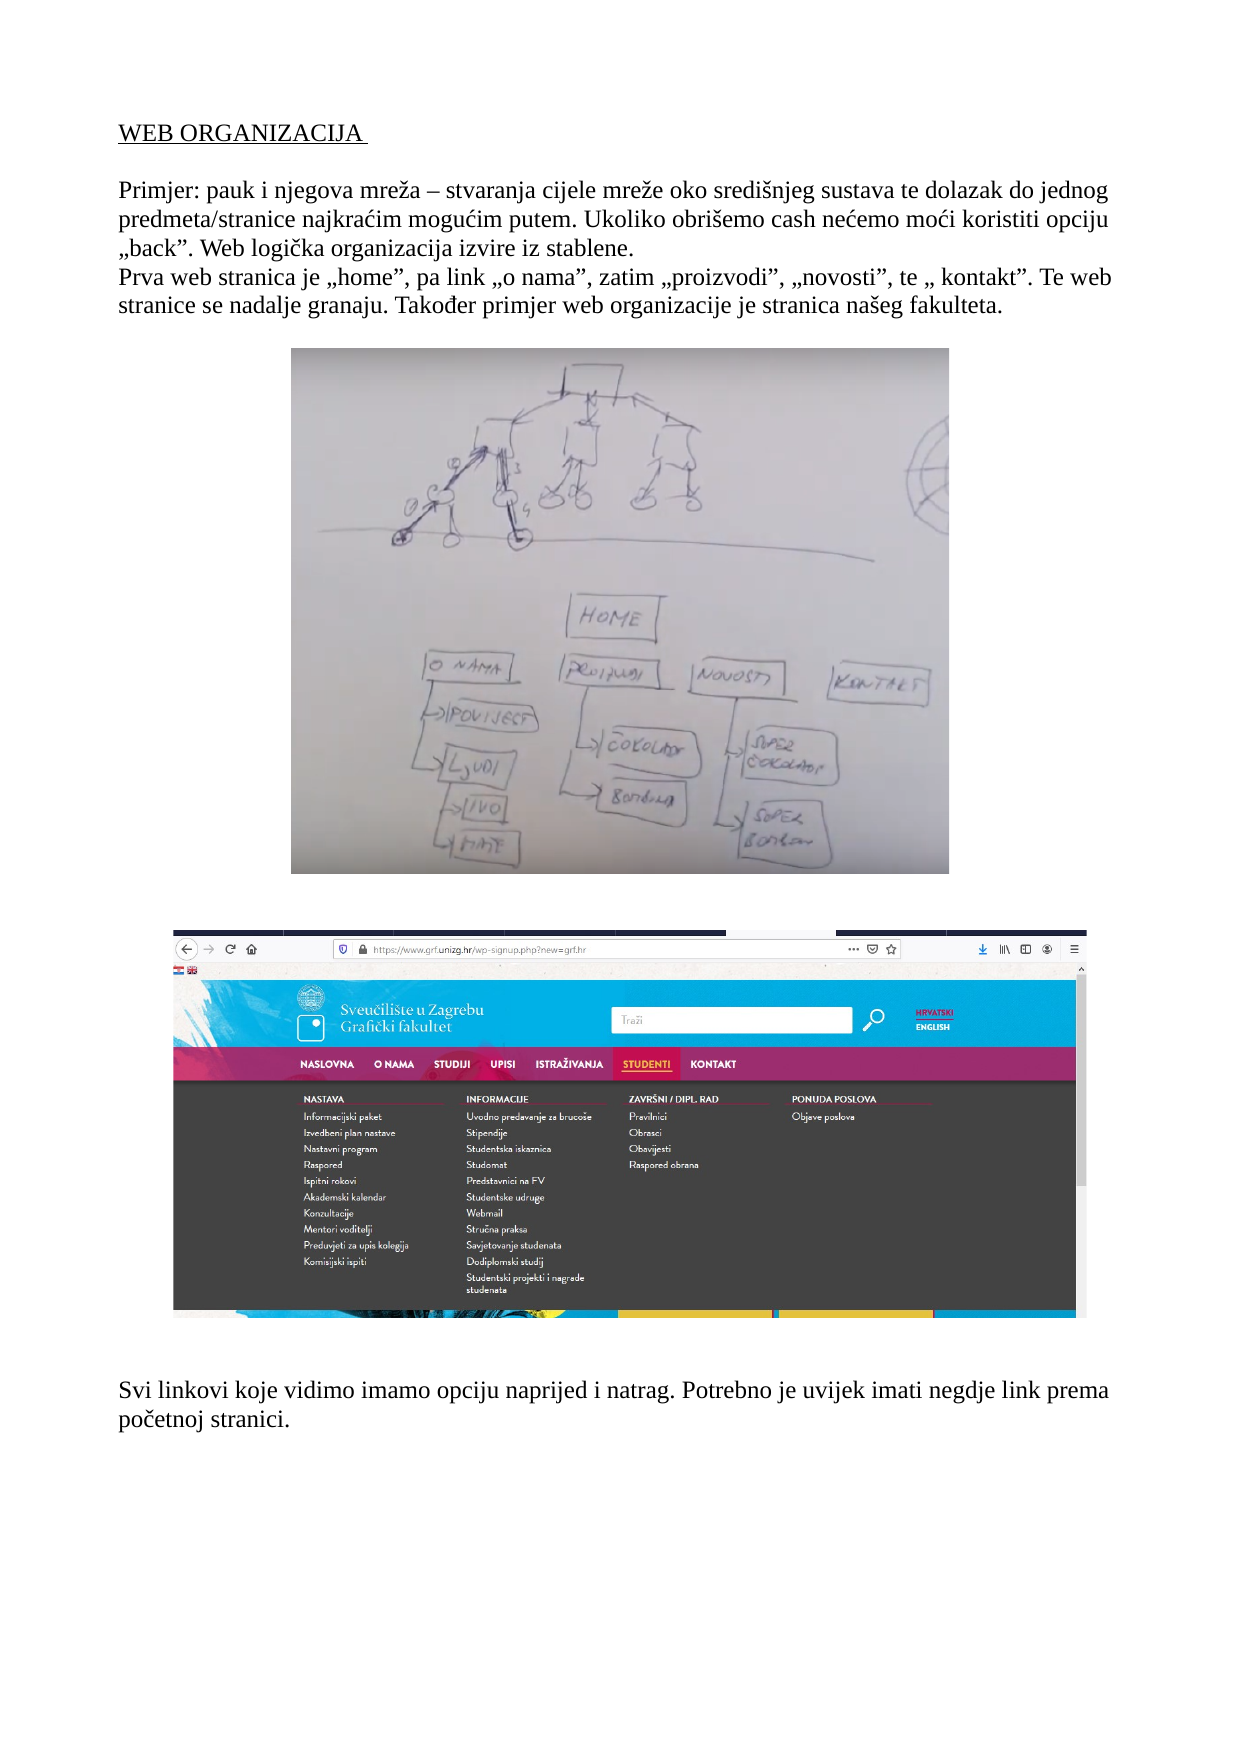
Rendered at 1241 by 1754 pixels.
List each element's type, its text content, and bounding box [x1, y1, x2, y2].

text Primjer: pauk i njegova mreža – stvaranja cijele mreže oko središnjeg sustava te dolazak do jednog predmeta/stranice najkraćim mogućim putem. Ukoliko obrišemo cash nećemo moći koristiti opciju „back”. Web logička organizacija izvire iz stablene. [118, 176, 1122, 262]
text Svi linkovi koje vidimo imamo opciju naprijed i natrag. Potrebno je uvijek imati negdje link prema početnoj stranici. [118, 1375, 1122, 1433]
picture [291, 348, 950, 874]
text WEB ORGANIZACIJA [118, 118, 1122, 147]
text Prva web stranica je „home”, pa link „o nama”, zatim „proizvodi”, „novosti”, te „ kontakt”. Te web stranice se nadalje granaju. Također primjer web organizacije je stranica našeg fakulteta. [118, 262, 1122, 319]
picture [173, 930, 1087, 1318]
